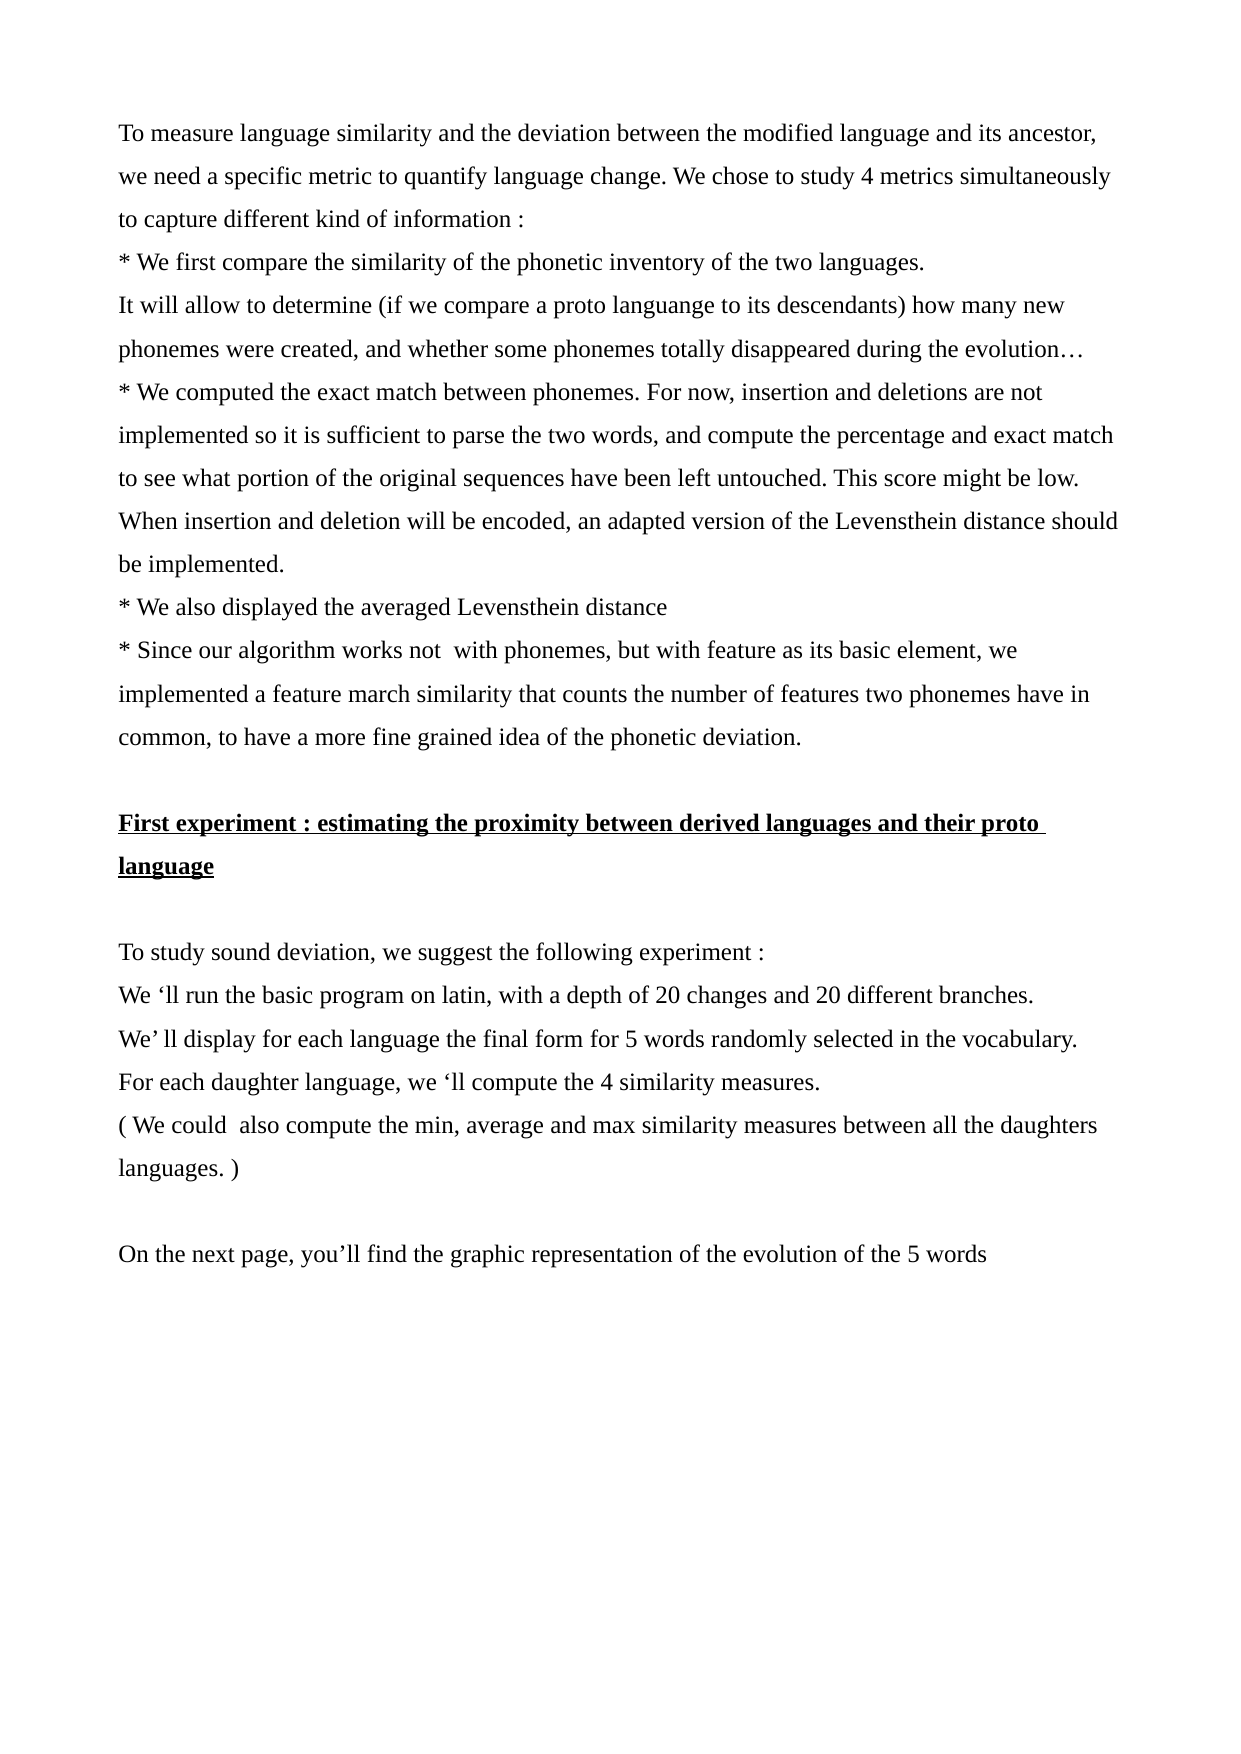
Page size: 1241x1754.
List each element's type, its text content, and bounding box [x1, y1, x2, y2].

text To measure language similarity and the deviation between the modified language and its ancestor, we need a specific metric to quantify language change. We chose to study 4 metrics simultaneously to capture different kind of information : [118, 118, 1122, 233]
text * We also displayed the averaged Levensthein distance [118, 592, 1122, 621]
text ( We could also compute the min, average and max similarity measures between all the daughters languages. ) [118, 1110, 1122, 1182]
text * Since our algorithm works not with phonemes, but with feature as its basic element, we implemented a feature march similarity that counts the number of features two phonemes have in common, to have a more fine grained idea of the phonetic deviation. [118, 636, 1122, 751]
text * We first compare the similarity of the phonetic inventory of the two languages. [118, 247, 1122, 276]
text First experiment : estimating the proximity between derived languages and their proto language [118, 808, 1122, 880]
text On the next page, you’ll find the graphic representation of the evolution of the 5 words [118, 1239, 1122, 1268]
text We ‘ll run the basic program on latin, with a depth of 20 changes and 20 different branches. [118, 981, 1122, 1009]
text It will allow to determine (if we compare a proto languange to its descendants) how many new phonemes were created, and whether some phonemes totally disappeared during the evolution… [118, 291, 1122, 362]
text For each daughter language, we ‘ll compute the 4 similarity measures. [118, 1067, 1122, 1096]
text We’ ll display for each language the final form for 5 words randomly selected in the vocabulary. [118, 1024, 1122, 1052]
text * We computed the exact match between phonemes. For now, insertion and deletions are not implemented so it is sufficient to parse the two words, and compute the percentage and exact match to see what portion of the original sequences have been left untouched. This score might be low. When insertion and deletion will be encoded, an adapted version of the Levensthein distance should be implemented. [118, 377, 1122, 578]
text To study sound deviation, we suggest the following experiment : [118, 937, 1122, 966]
